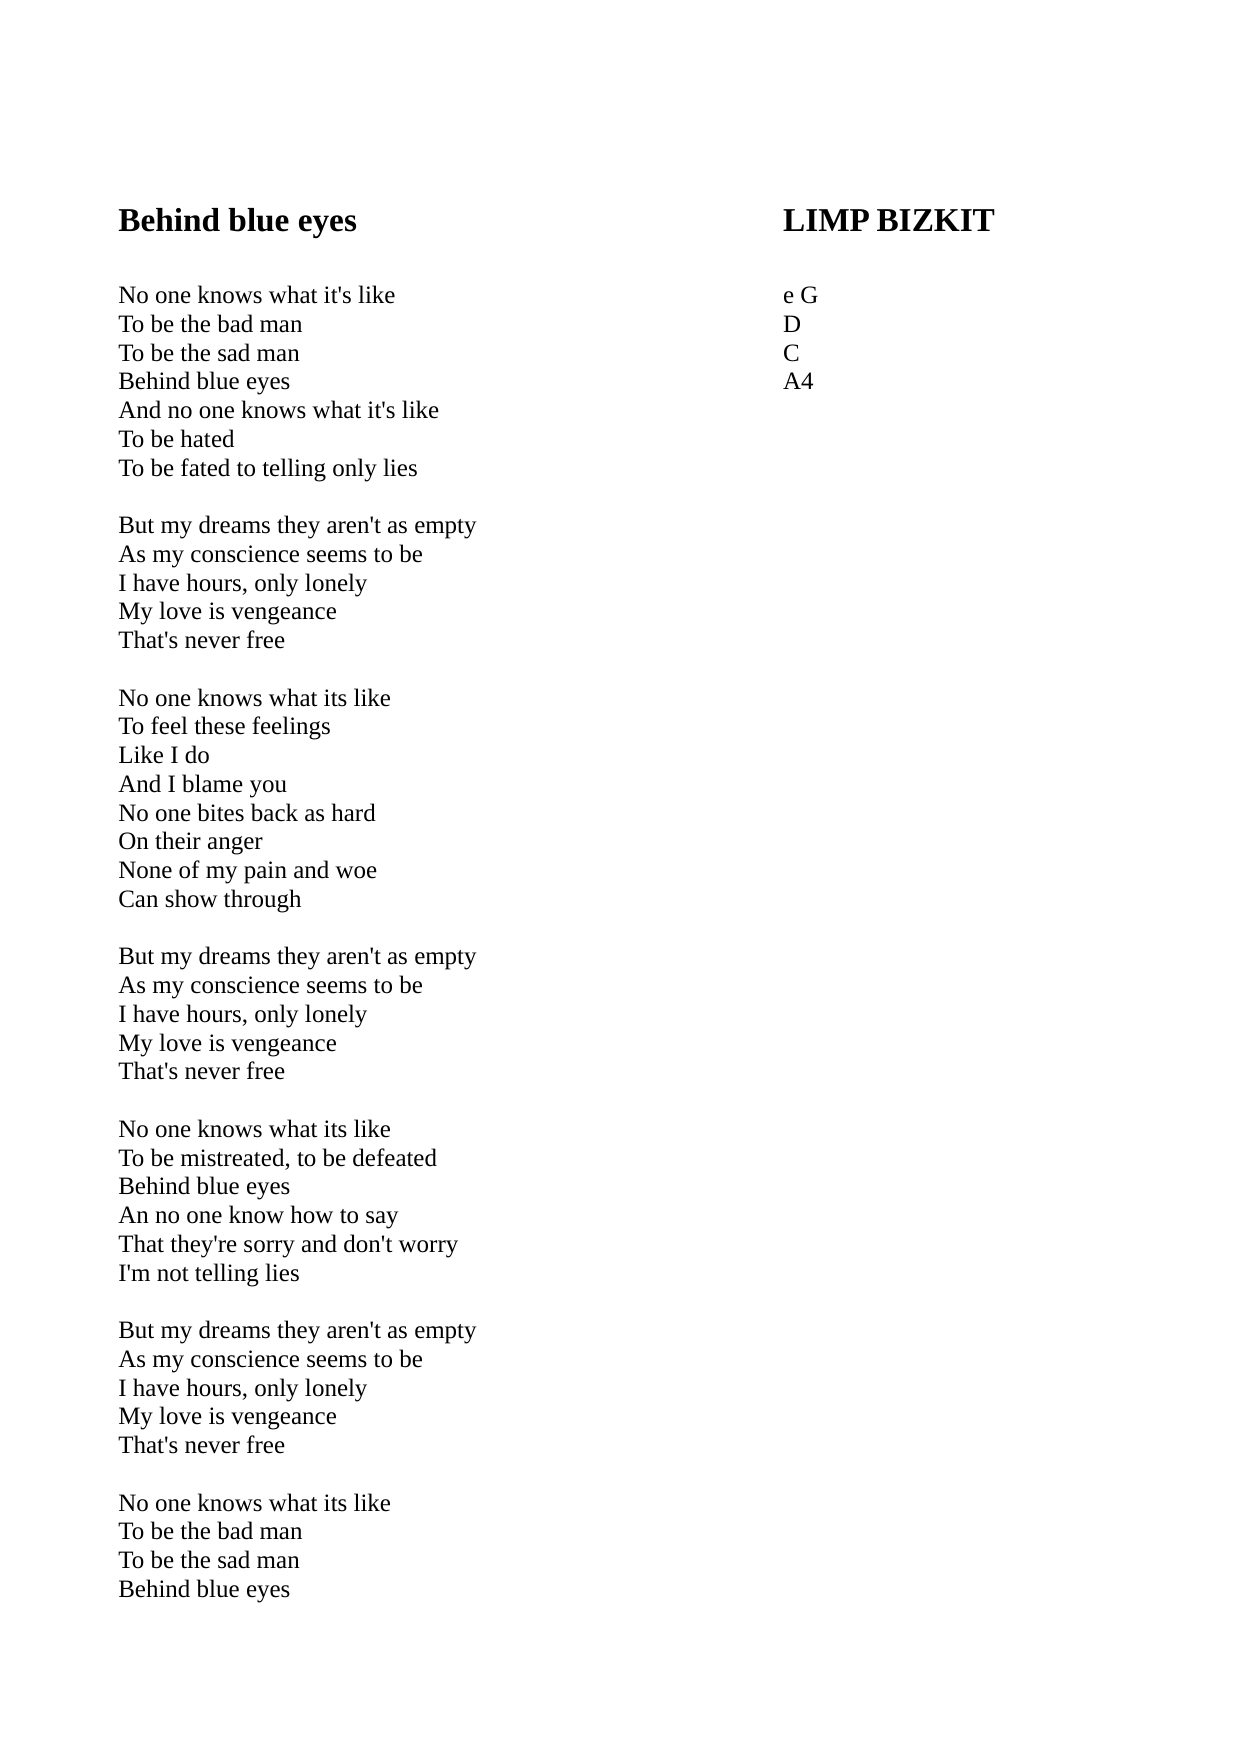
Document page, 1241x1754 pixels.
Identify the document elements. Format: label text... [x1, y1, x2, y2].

text No one knows what its like To be mistreated, to be defeated Behind blue eyes An no one know how to say That they're sorry and don't worry I'm not telling lies [118, 1114, 1122, 1286]
subtitle Behind blue eyes LIMP BIZKIT [118, 201, 1122, 239]
text But my dreams they aren't as empty As my conscience seems to be I have hours, only lonely My love is vengeance That's never free [118, 510, 1122, 654]
text No one knows what its like To be the bad man To be the sad man Behind blue eyes [118, 1488, 1122, 1603]
text No one knows what it's like e G To be the bad man D To be the sad man C Behind blue eyes A4 And no one knows what it's like To be hated To be fated to telling only lies [118, 280, 1122, 481]
text But my dreams they aren't as empty As my conscience seems to be I have hours, only lonely My love is vengeance That's never free [118, 1315, 1122, 1459]
text But my dreams they aren't as empty As my conscience seems to be I have hours, only lonely My love is vengeance That's never free [118, 941, 1122, 1085]
text No one knows what its like To feel these feelings Like I do And I blame you No one bites back as hard On their anger None of my pain and woe Can show through [118, 683, 1122, 913]
